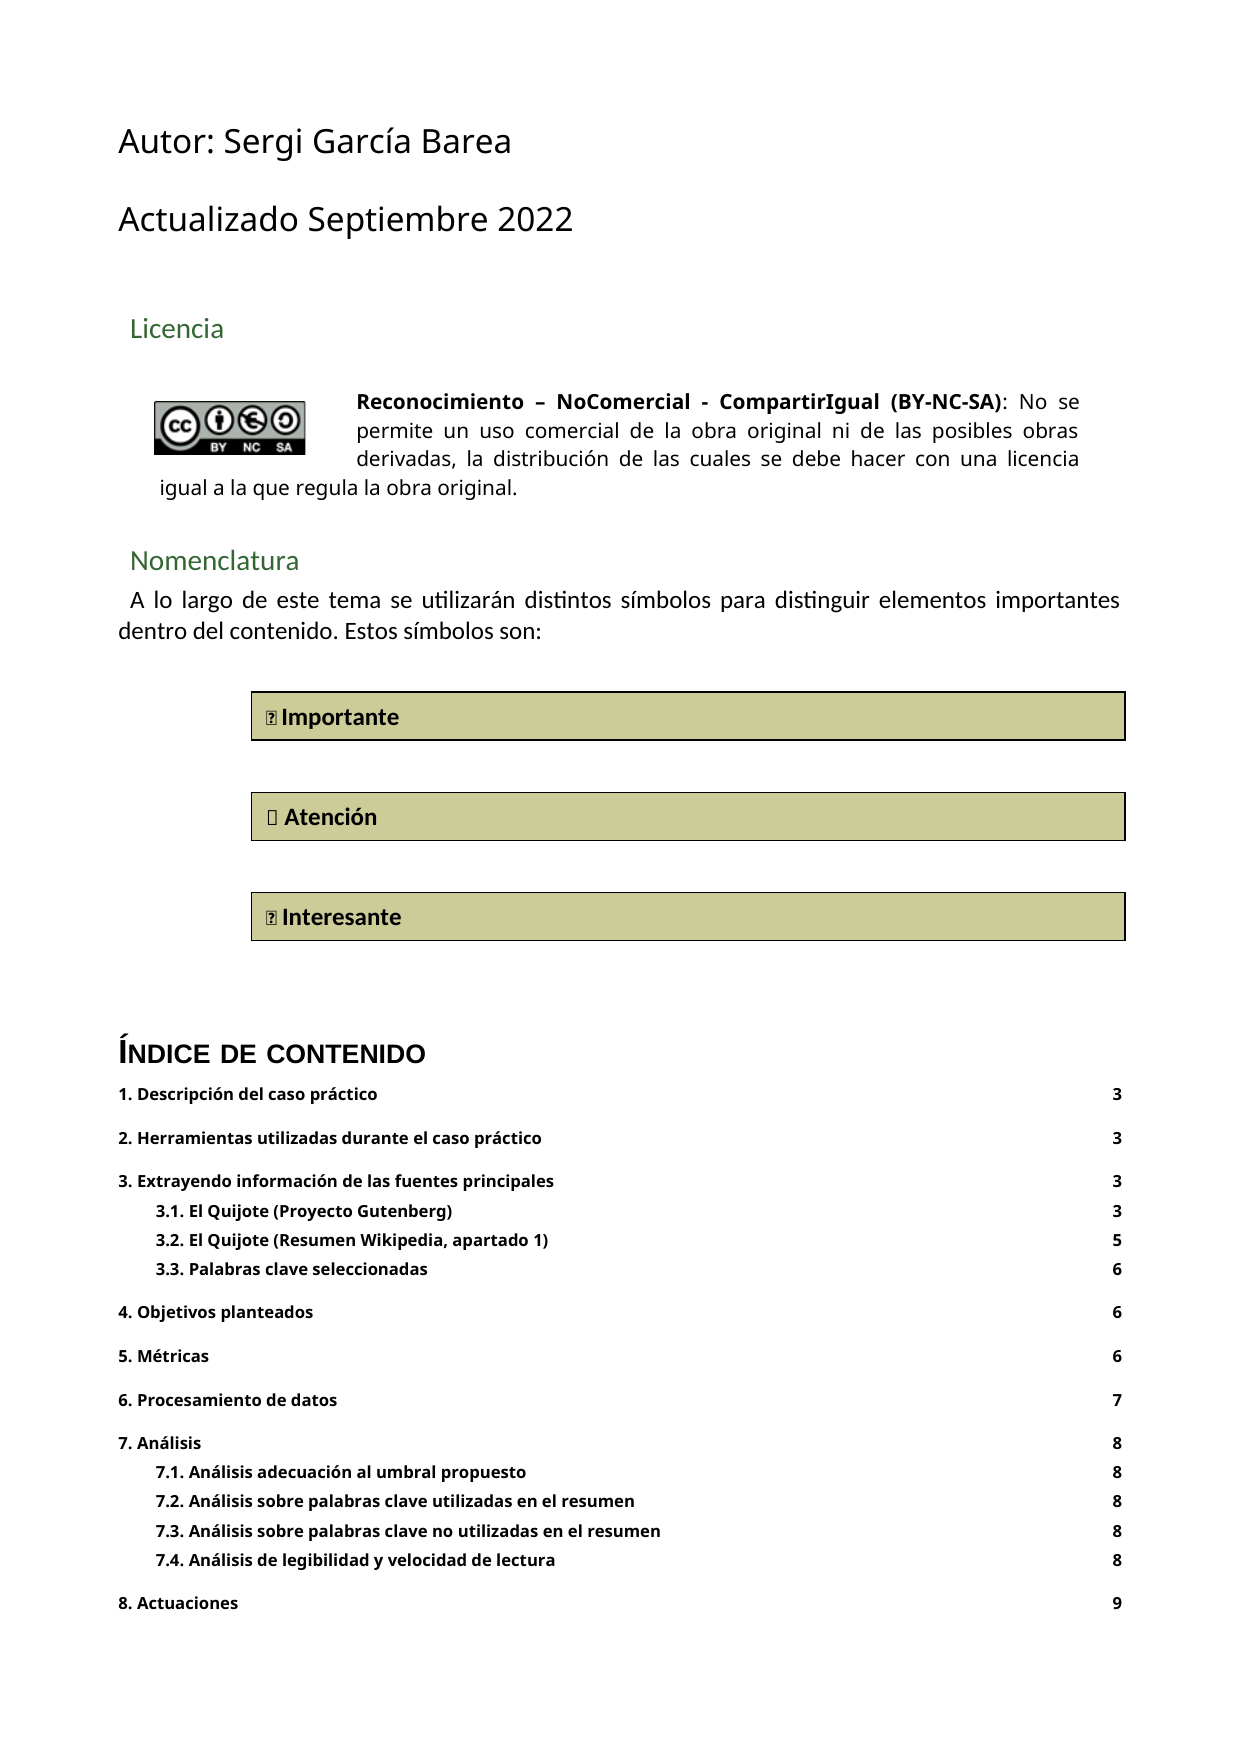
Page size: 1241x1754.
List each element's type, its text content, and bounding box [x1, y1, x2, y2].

text 1. Descripción del caso práctico 3 [118, 1083, 1122, 1106]
text 3.1. El Quijote (Proyecto Gutenberg) 3 [156, 1199, 1122, 1222]
text 7.2. Análisis sobre palabras clave utilizadas en el resumen 8 [156, 1490, 1122, 1513]
text A lo largo de este tema se utilizarán distintos símbolos para distinguir elementos importantes dentro del contenido. Estos símbolos son: [118, 584, 1122, 646]
text 5. Métricas 6 [118, 1344, 1122, 1367]
text Licencia [118, 310, 1122, 346]
text 2. Herramientas utilizadas durante el caso práctico 3 [118, 1126, 1122, 1149]
text 6. Procesamiento de datos 7 [118, 1388, 1122, 1411]
text 7. Análisis 8 [118, 1432, 1122, 1454]
text 📖 Importante [252, 693, 1124, 739]
text Autor: Sergi García Barea [118, 118, 1122, 163]
text ❕ Atención [252, 793, 1124, 840]
picture [154, 401, 306, 455]
text 7.3. Análisis sobre palabras clave no utilizadas en el resumen 8 [156, 1519, 1122, 1542]
text 8. Actuaciones 9 [118, 1592, 1122, 1614]
text 7.4. Análisis de legibilidad y velocidad de lectura 8 [156, 1548, 1122, 1571]
text Nomenclatura [118, 542, 1122, 578]
text 3.3. Palabras clave seleccionadas 6 [156, 1257, 1122, 1280]
text 3.2. El Quijote (Resumen Wikipedia, apartado 1) 5 [156, 1228, 1122, 1251]
text 4. Objetivos planteados 6 [118, 1301, 1122, 1324]
text Índice de contenido [118, 1032, 1122, 1070]
text Actualizado Septiembre 2022 [118, 196, 1122, 241]
text 💬 Interesante [252, 893, 1124, 940]
text Reconocimiento – NoComercial - CompartirIgual (BY-NC-SA): No se permite un uso comercial de la obra original ni de las posibles obras derivadas, la distribución de las cuales se debe hacer con una licencia igual a la que regula la obra original. [159, 387, 1080, 501]
text 3. Extrayendo información de las fuentes principales 3 [118, 1170, 1122, 1193]
text 7.1. Análisis adecuación al umbral propuesto 8 [156, 1461, 1122, 1483]
